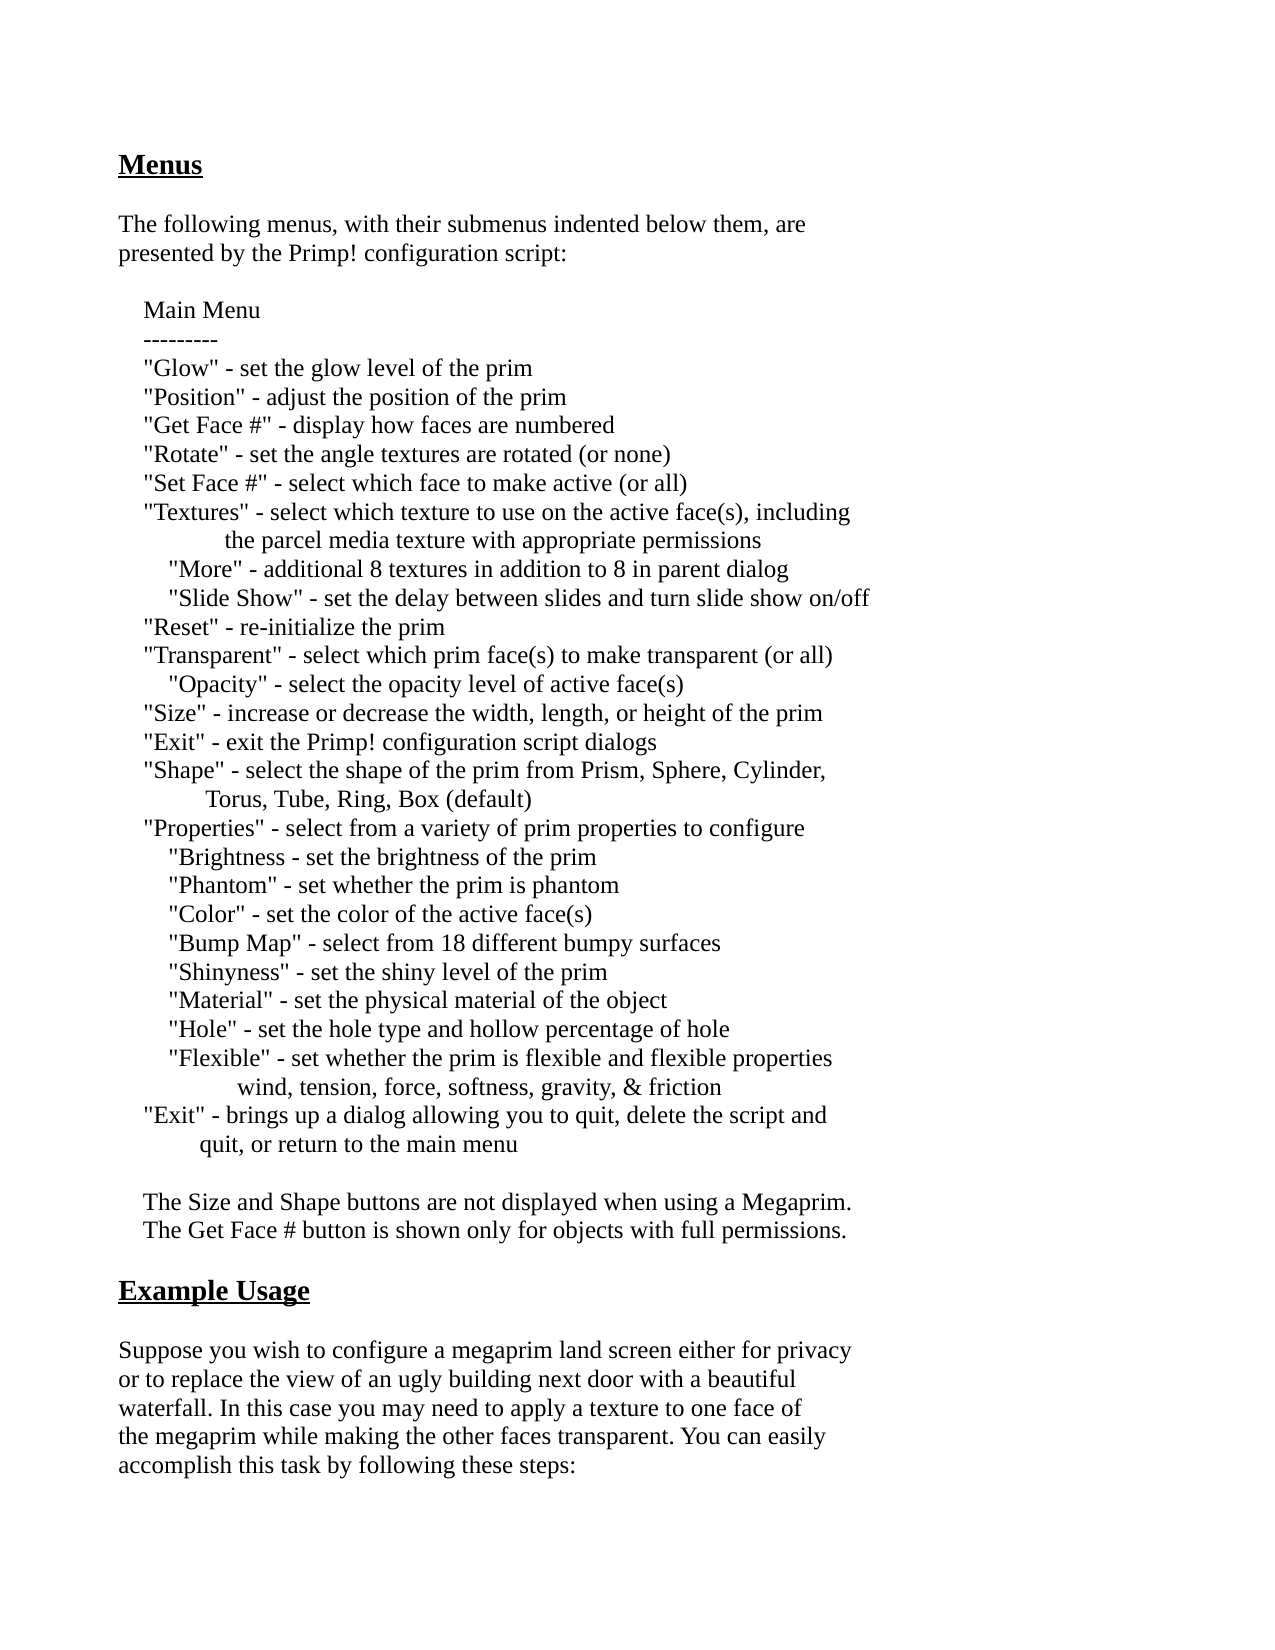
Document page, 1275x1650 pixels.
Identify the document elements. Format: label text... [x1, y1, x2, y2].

text or to replace the view of an ugly building next door with a beautiful [118, 1364, 1157, 1393]
text "Opacity" - select the opacity level of active face(s) [118, 669, 1157, 698]
text "Shape" - select the shape of the prim from Prism, Sphere, Cylinder, [118, 755, 1157, 784]
text "Size" - increase or decrease the width, length, or height of the prim [118, 698, 1157, 727]
text Suppose you wish to configure a megaprim land screen either for privacy [118, 1335, 1157, 1364]
text The Get Face # button is shown only for objects with full permissions. [118, 1215, 1157, 1244]
text "Textures" - select which texture to use on the active face(s), including [118, 497, 1157, 525]
text "Slide Show" - set the delay between slides and turn slide show on/off [118, 583, 1157, 612]
text presented by the Primp! configuration script: [118, 238, 1157, 267]
text "Brightness - set the brightness of the prim [118, 842, 1157, 870]
text the megaprim while making the other faces transparent. You can easily [118, 1421, 1157, 1450]
text wind, tension, force, softness, gravity, & friction [118, 1072, 1157, 1100]
text accomplish this task by following these steps: [118, 1450, 1157, 1479]
text "Shinyness" - set the shiny level of the prim [118, 957, 1157, 985]
text --------- [118, 324, 1157, 353]
text "Color" - set the color of the active face(s) [118, 899, 1157, 928]
text Example Usage [118, 1273, 1157, 1306]
text quit, or return to the main menu [118, 1129, 1157, 1158]
text "Phantom" - set whether the prim is phantom [118, 870, 1157, 899]
text "Material" - set the physical material of the object [118, 985, 1157, 1014]
text "Bump Map" - select from 18 different bumpy surfaces [118, 928, 1157, 957]
text "More" - additional 8 textures in addition to 8 in parent dialog [118, 554, 1157, 583]
text "Transparent" - select which prim face(s) to make transparent (or all) [118, 640, 1157, 669]
text waterfall. In this case you may need to apply a texture to one face of [118, 1393, 1157, 1421]
text Main Menu [118, 295, 1157, 324]
text "Glow" - set the glow level of the prim [118, 353, 1157, 382]
text "Set Face #" - select which face to make active (or all) [118, 468, 1157, 497]
text "Flexible" - set whether the prim is flexible and flexible properties [118, 1043, 1157, 1072]
text The following menus, with their submenus indented below them, are [118, 209, 1157, 238]
text "Exit" - exit the Primp! configuration script dialogs [118, 727, 1157, 755]
text Menus [118, 147, 1157, 180]
text "Get Face #" - display how faces are numbered [118, 410, 1157, 439]
text "Exit" - brings up a dialog allowing you to quit, delete the script and [118, 1100, 1157, 1129]
text "Rotate" - set the angle textures are rotated (or none) [118, 439, 1157, 468]
text the parcel media texture with appropriate permissions [118, 525, 1157, 554]
text "Hole" - set the hole type and hollow percentage of hole [118, 1014, 1157, 1043]
text "Position" - adjust the position of the prim [118, 382, 1157, 410]
text The Size and Shape buttons are not displayed when using a Megaprim. [118, 1187, 1157, 1215]
text Torus, Tube, Ring, Box (default) [118, 784, 1157, 813]
text "Reset" - re-initialize the prim [118, 612, 1157, 640]
text "Properties" - select from a variety of prim properties to configure [118, 813, 1157, 842]
